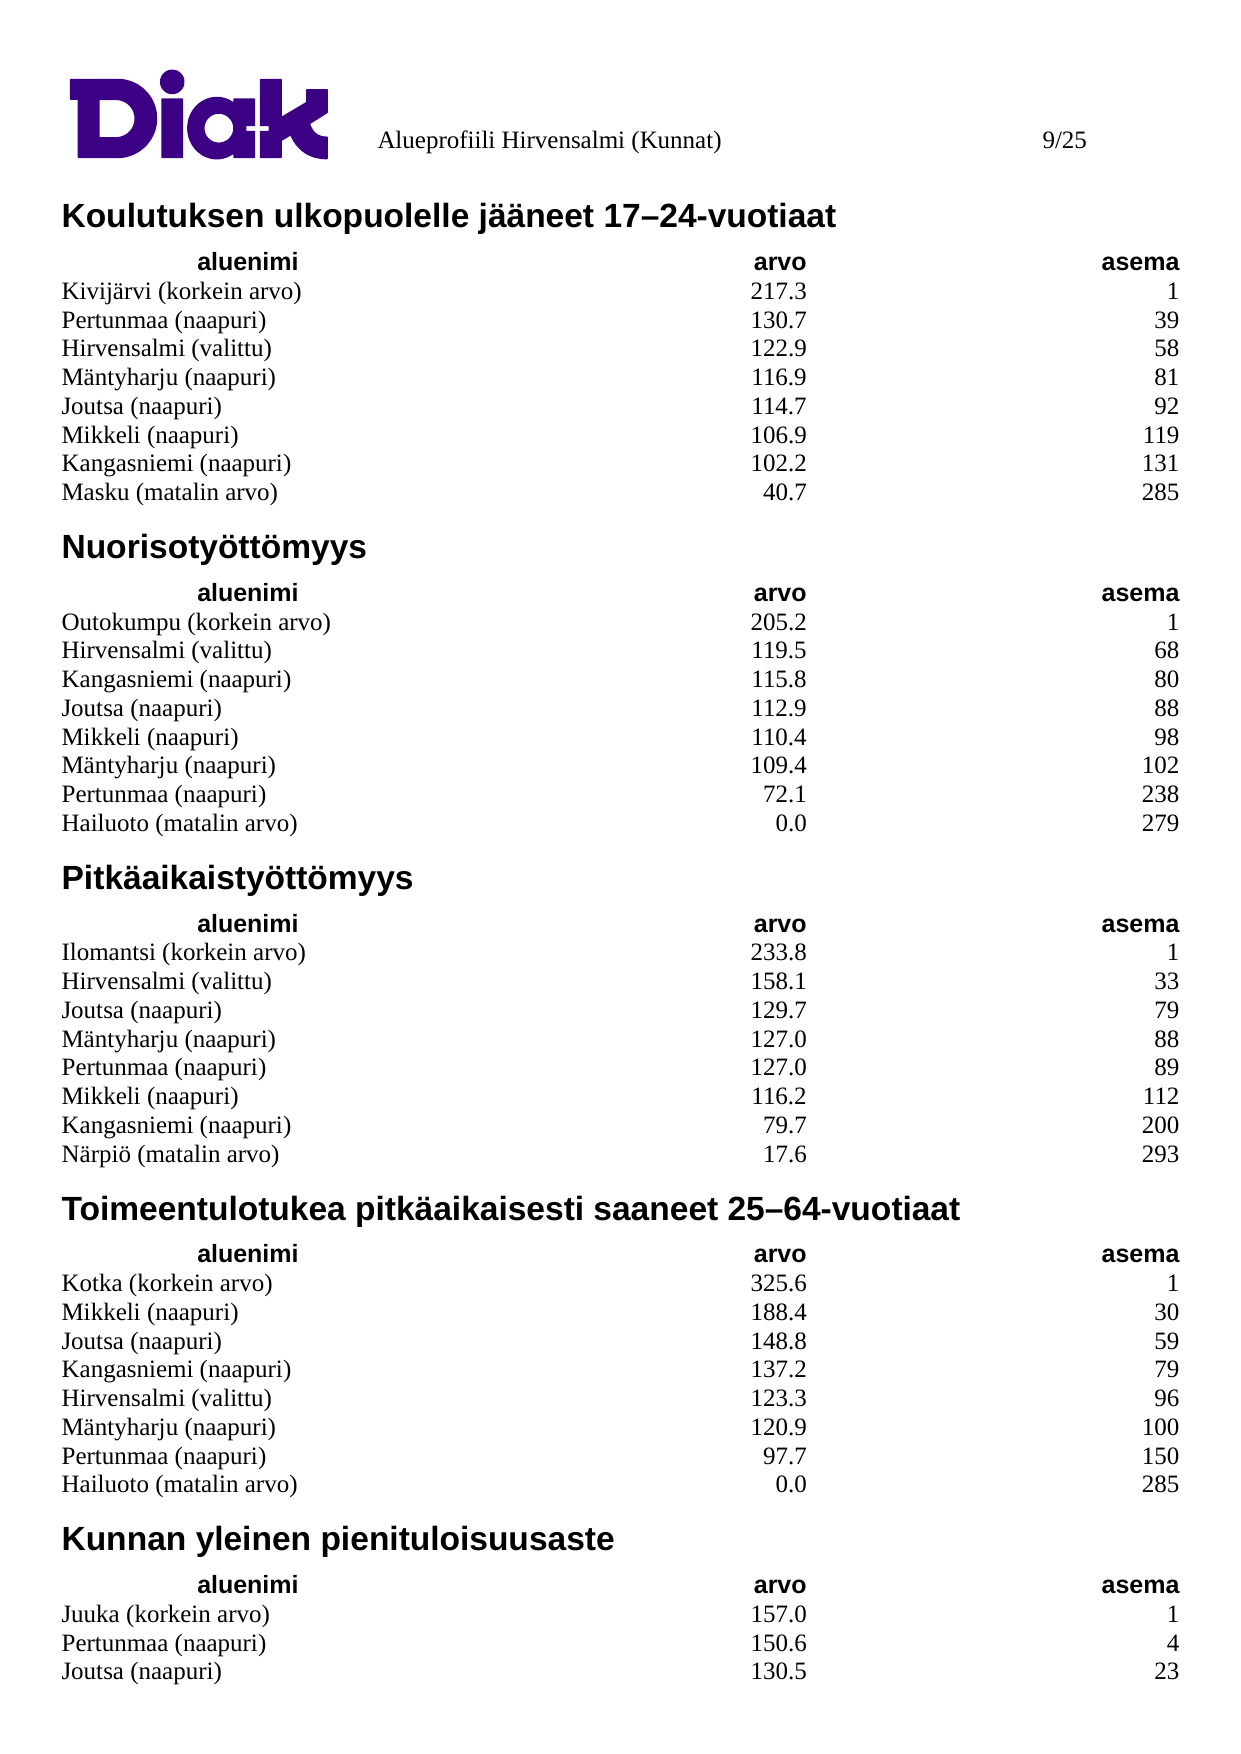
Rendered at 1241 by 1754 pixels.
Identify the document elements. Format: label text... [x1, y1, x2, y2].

table_cell Kangasniemi (naapuri) [61, 664, 434, 693]
table_cell 81 [806, 362, 1179, 391]
table_header asema [806, 1240, 1179, 1268]
table_cell Kotka (korkein arvo) [61, 1268, 434, 1297]
table_cell 157.0 [434, 1599, 806, 1628]
table_cell 88 [806, 693, 1179, 722]
table_cell Outokumpu (korkein arvo) [61, 607, 434, 636]
table_cell 131 [806, 449, 1179, 477]
table_cell 112 [806, 1081, 1179, 1110]
table_cell Hirvensalmi (valittu) [61, 1383, 434, 1412]
table_cell 92 [806, 391, 1179, 420]
table_cell 97.7 [434, 1441, 806, 1469]
table_cell 130.7 [434, 305, 806, 333]
table_cell Masku (matalin arvo) [61, 477, 434, 506]
table_header aluenimi [61, 247, 434, 276]
table_cell 79 [806, 995, 1179, 1024]
table_cell 30 [806, 1297, 1179, 1326]
table_cell 98 [806, 722, 1179, 751]
table_cell Kangasniemi (naapuri) [61, 449, 434, 477]
table_cell 293 [806, 1139, 1179, 1167]
table_cell 123.3 [434, 1383, 806, 1412]
table_cell Joutsa (naapuri) [61, 1326, 434, 1354]
table_cell 112.9 [434, 693, 806, 722]
table_cell 72.1 [434, 779, 806, 808]
table_cell 110.4 [434, 722, 806, 751]
table_cell 58 [806, 334, 1179, 362]
subtitle Pitkäaikaistyöttömyys [61, 858, 1179, 896]
table_cell 59 [806, 1326, 1179, 1354]
table_cell 106.9 [434, 420, 806, 448]
table_cell 116.9 [434, 362, 806, 391]
table_cell 137.2 [434, 1355, 806, 1383]
table_cell 188.4 [434, 1297, 806, 1326]
table_cell Pertunmaa (naapuri) [61, 1628, 434, 1656]
table_cell 88 [806, 1024, 1179, 1052]
table_cell 96 [806, 1383, 1179, 1412]
table_cell 115.8 [434, 664, 806, 693]
table_cell Mikkeli (naapuri) [61, 722, 434, 751]
table_cell 1 [806, 1599, 1179, 1628]
table_cell 148.8 [434, 1326, 806, 1354]
table_cell 127.0 [434, 1053, 806, 1081]
table_cell 1 [806, 607, 1179, 636]
table_header aluenimi [61, 578, 434, 607]
table_cell Pertunmaa (naapuri) [61, 779, 434, 808]
table_cell 120.9 [434, 1412, 806, 1441]
table_cell 17.6 [434, 1139, 806, 1167]
table_cell Mikkeli (naapuri) [61, 1081, 434, 1110]
table_cell Hirvensalmi (valittu) [61, 334, 434, 362]
subtitle Kunnan yleinen pienituloisuusaste [61, 1519, 1179, 1558]
table_cell Mäntyharju (naapuri) [61, 751, 434, 779]
table_cell 119 [806, 420, 1179, 448]
table_cell 200 [806, 1110, 1179, 1139]
table_cell 238 [806, 779, 1179, 808]
table_cell 285 [806, 1470, 1179, 1498]
table_cell Närpiö (matalin arvo) [61, 1139, 434, 1167]
table_header arvo [434, 247, 806, 276]
table_cell 102 [806, 751, 1179, 779]
table_cell 68 [806, 636, 1179, 664]
table_cell Juuka (korkein arvo) [61, 1599, 434, 1628]
table_cell 233.8 [434, 938, 806, 966]
table_cell 0.0 [434, 1470, 806, 1498]
table_header arvo [434, 1240, 806, 1268]
table_cell Hirvensalmi (valittu) [61, 636, 434, 664]
table_cell 158.1 [434, 966, 806, 995]
table_cell 127.0 [434, 1024, 806, 1052]
table_cell 130.5 [434, 1656, 806, 1685]
table_cell 325.6 [434, 1268, 806, 1297]
table_header arvo [434, 909, 806, 937]
table_cell 116.2 [434, 1081, 806, 1110]
table_cell Mikkeli (naapuri) [61, 1297, 434, 1326]
table_header aluenimi [61, 1240, 434, 1268]
subtitle Koulutuksen ulkopuolelle jääneet 17–24-vuotiaat [61, 196, 1179, 235]
table_cell 79.7 [434, 1110, 806, 1139]
table_cell Mäntyharju (naapuri) [61, 362, 434, 391]
table_header asema [806, 1570, 1179, 1599]
table_cell 23 [806, 1656, 1179, 1685]
table_cell 1 [806, 276, 1179, 305]
table_cell Mäntyharju (naapuri) [61, 1024, 434, 1052]
table_cell 1 [806, 1268, 1179, 1297]
table_cell Joutsa (naapuri) [61, 693, 434, 722]
table_cell Joutsa (naapuri) [61, 391, 434, 420]
table_cell 33 [806, 966, 1179, 995]
table_cell 1 [806, 938, 1179, 966]
table_header aluenimi [61, 1570, 434, 1599]
table_cell 40.7 [434, 477, 806, 506]
table_header asema [806, 578, 1179, 607]
table_cell Hailuoto (matalin arvo) [61, 808, 434, 837]
table_cell Pertunmaa (naapuri) [61, 305, 434, 333]
table_cell 39 [806, 305, 1179, 333]
table_cell Hirvensalmi (valittu) [61, 966, 434, 995]
table_cell 102.2 [434, 449, 806, 477]
table_cell 285 [806, 477, 1179, 506]
table_cell Mäntyharju (naapuri) [61, 1412, 434, 1441]
table_cell Pertunmaa (naapuri) [61, 1053, 434, 1081]
table_cell 279 [806, 808, 1179, 837]
table_cell Kangasniemi (naapuri) [61, 1110, 434, 1139]
table_cell Joutsa (naapuri) [61, 995, 434, 1024]
table_cell 80 [806, 664, 1179, 693]
table_cell Hailuoto (matalin arvo) [61, 1470, 434, 1498]
table_cell 79 [806, 1355, 1179, 1383]
table_cell 109.4 [434, 751, 806, 779]
table_cell Ilomantsi (korkein arvo) [61, 938, 434, 966]
table_cell 0.0 [434, 808, 806, 837]
table_header asema [806, 909, 1179, 937]
table_cell Joutsa (naapuri) [61, 1656, 434, 1685]
table_header asema [806, 247, 1179, 276]
table_cell 100 [806, 1412, 1179, 1441]
table_header aluenimi [61, 909, 434, 937]
table_header arvo [434, 578, 806, 607]
subtitle Toimeentulotukea pitkäaikaisesti saaneet 25–64-vuotiaat [61, 1188, 1179, 1227]
table_cell Pertunmaa (naapuri) [61, 1441, 434, 1469]
table_cell Kangasniemi (naapuri) [61, 1355, 434, 1383]
table_cell 150 [806, 1441, 1179, 1469]
table_cell 119.5 [434, 636, 806, 664]
table_cell 205.2 [434, 607, 806, 636]
table_cell 4 [806, 1628, 1179, 1656]
table_cell Mikkeli (naapuri) [61, 420, 434, 448]
table_cell 150.6 [434, 1628, 806, 1656]
table_cell 217.3 [434, 276, 806, 305]
table_cell 122.9 [434, 334, 806, 362]
table_cell 129.7 [434, 995, 806, 1024]
table_header arvo [434, 1570, 806, 1599]
table_cell Kivijärvi (korkein arvo) [61, 276, 434, 305]
table_cell 89 [806, 1053, 1179, 1081]
subtitle Nuorisotyöttömyys [61, 527, 1179, 566]
table_cell 114.7 [434, 391, 806, 420]
